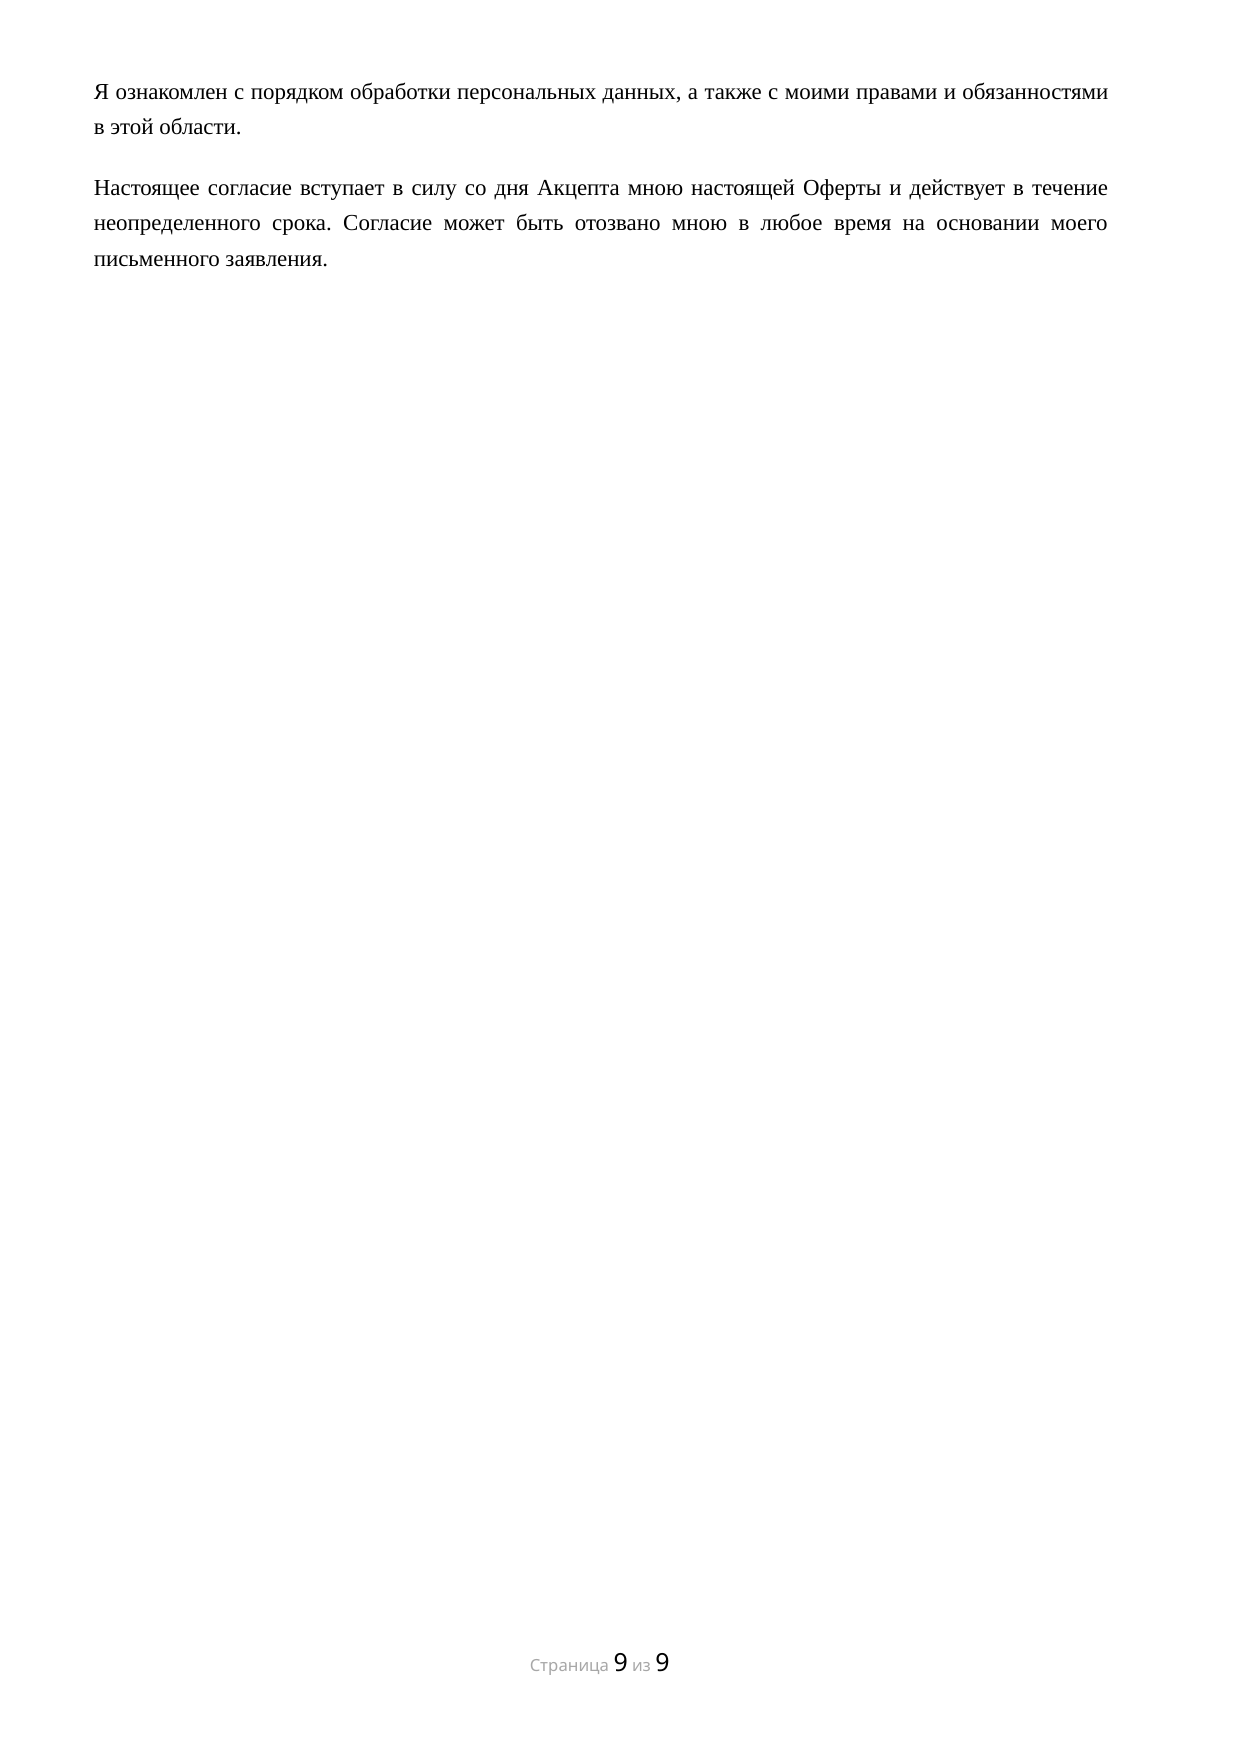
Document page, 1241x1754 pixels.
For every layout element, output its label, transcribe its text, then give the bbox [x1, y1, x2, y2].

text Настоящее согласие вступает в силу со дня Акцепта мною настоящей Оферты и действует в течение неопределенного срока. Согласие может быть отозвано мною в любое время на основании моего письменного заявления. [94, 165, 1109, 271]
text Я ознакомлен с порядком обработки персональных данных, а также с моими правами и обязанностями в этой области. [94, 69, 1109, 140]
